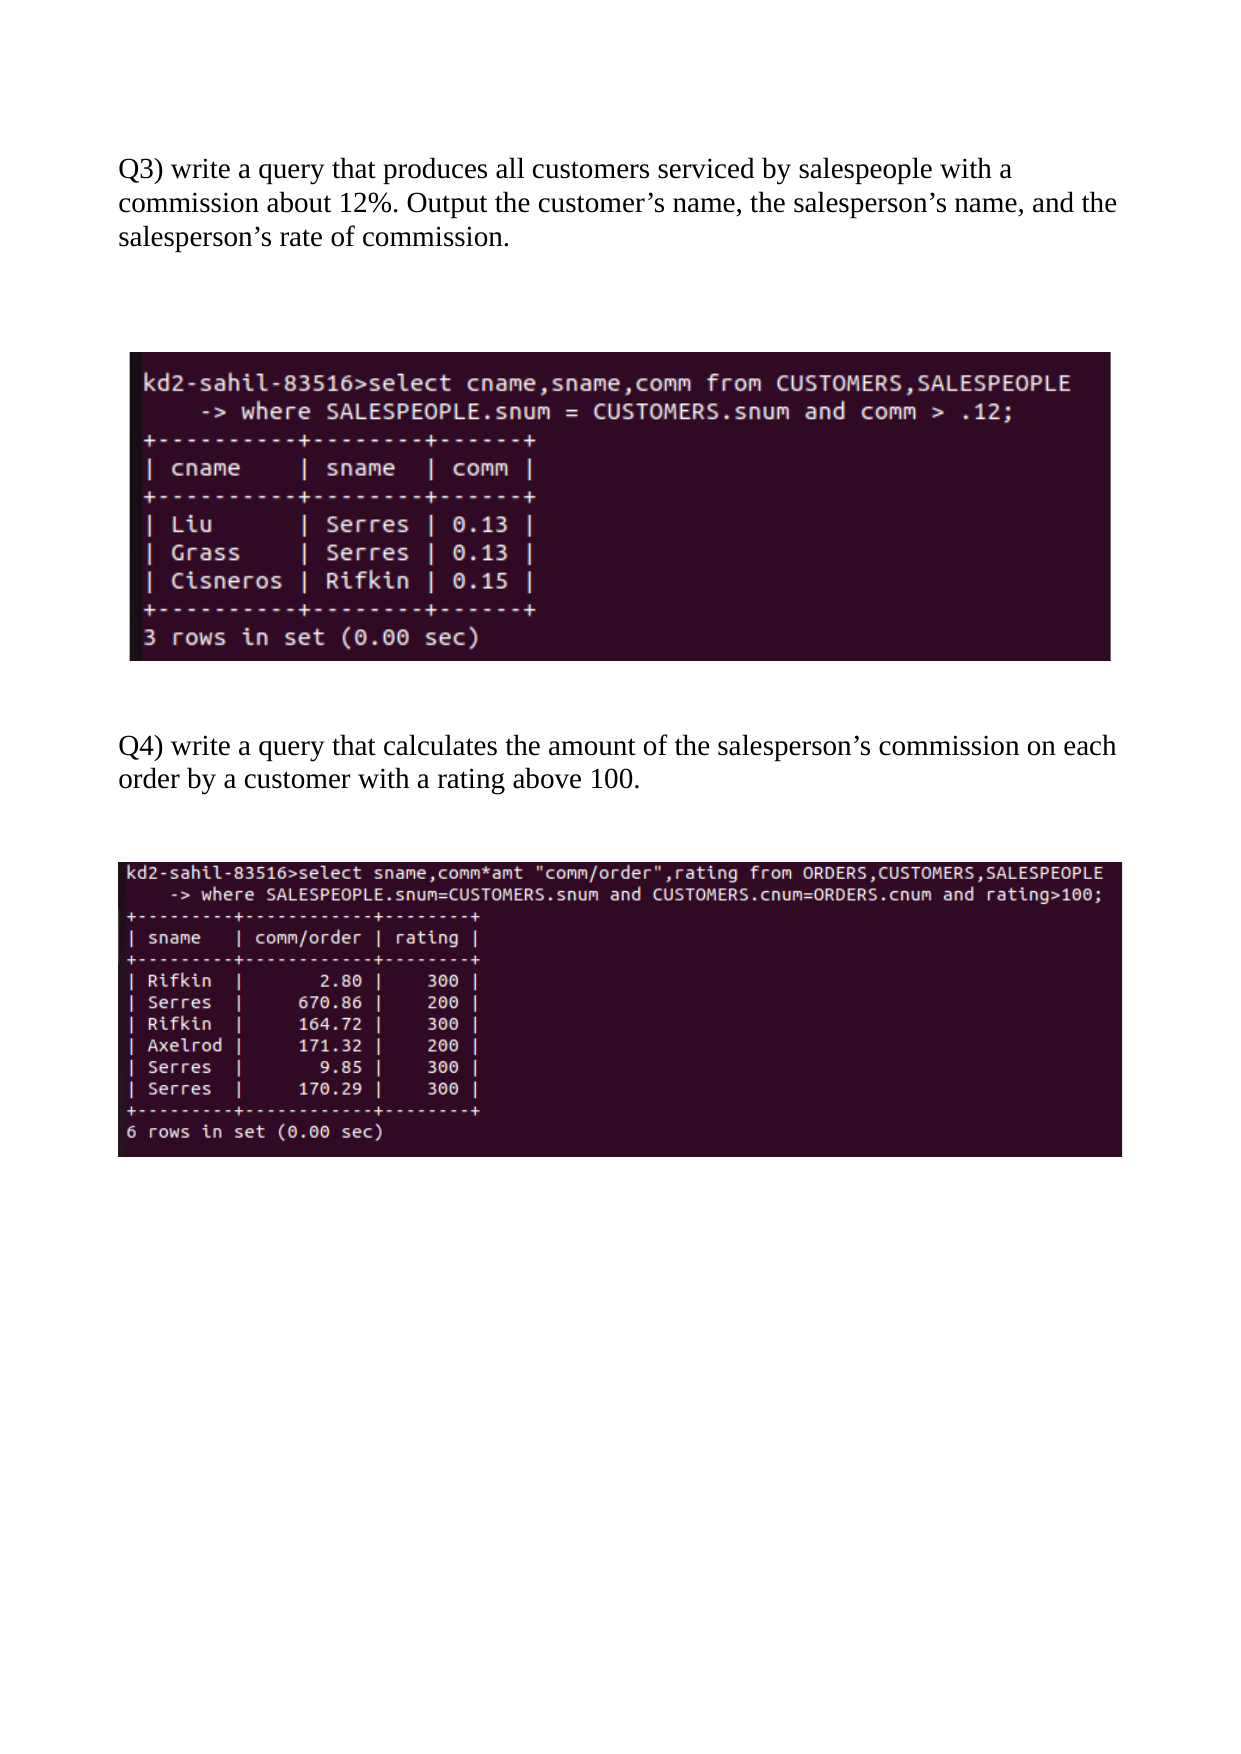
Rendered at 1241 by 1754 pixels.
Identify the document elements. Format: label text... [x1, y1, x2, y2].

picture [118, 862, 1123, 1157]
picture [129, 352, 1111, 661]
text Q3) write a query that produces all customers serviced by salespeople with a commission about 12%. Output the customer’s name, the salesperson’s name, and the salesperson’s rate of commission. [118, 152, 1122, 252]
text Q4) write a query that calculates the amount of the salesperson’s commission on each order by a customer with a rating above 100. [118, 728, 1122, 795]
